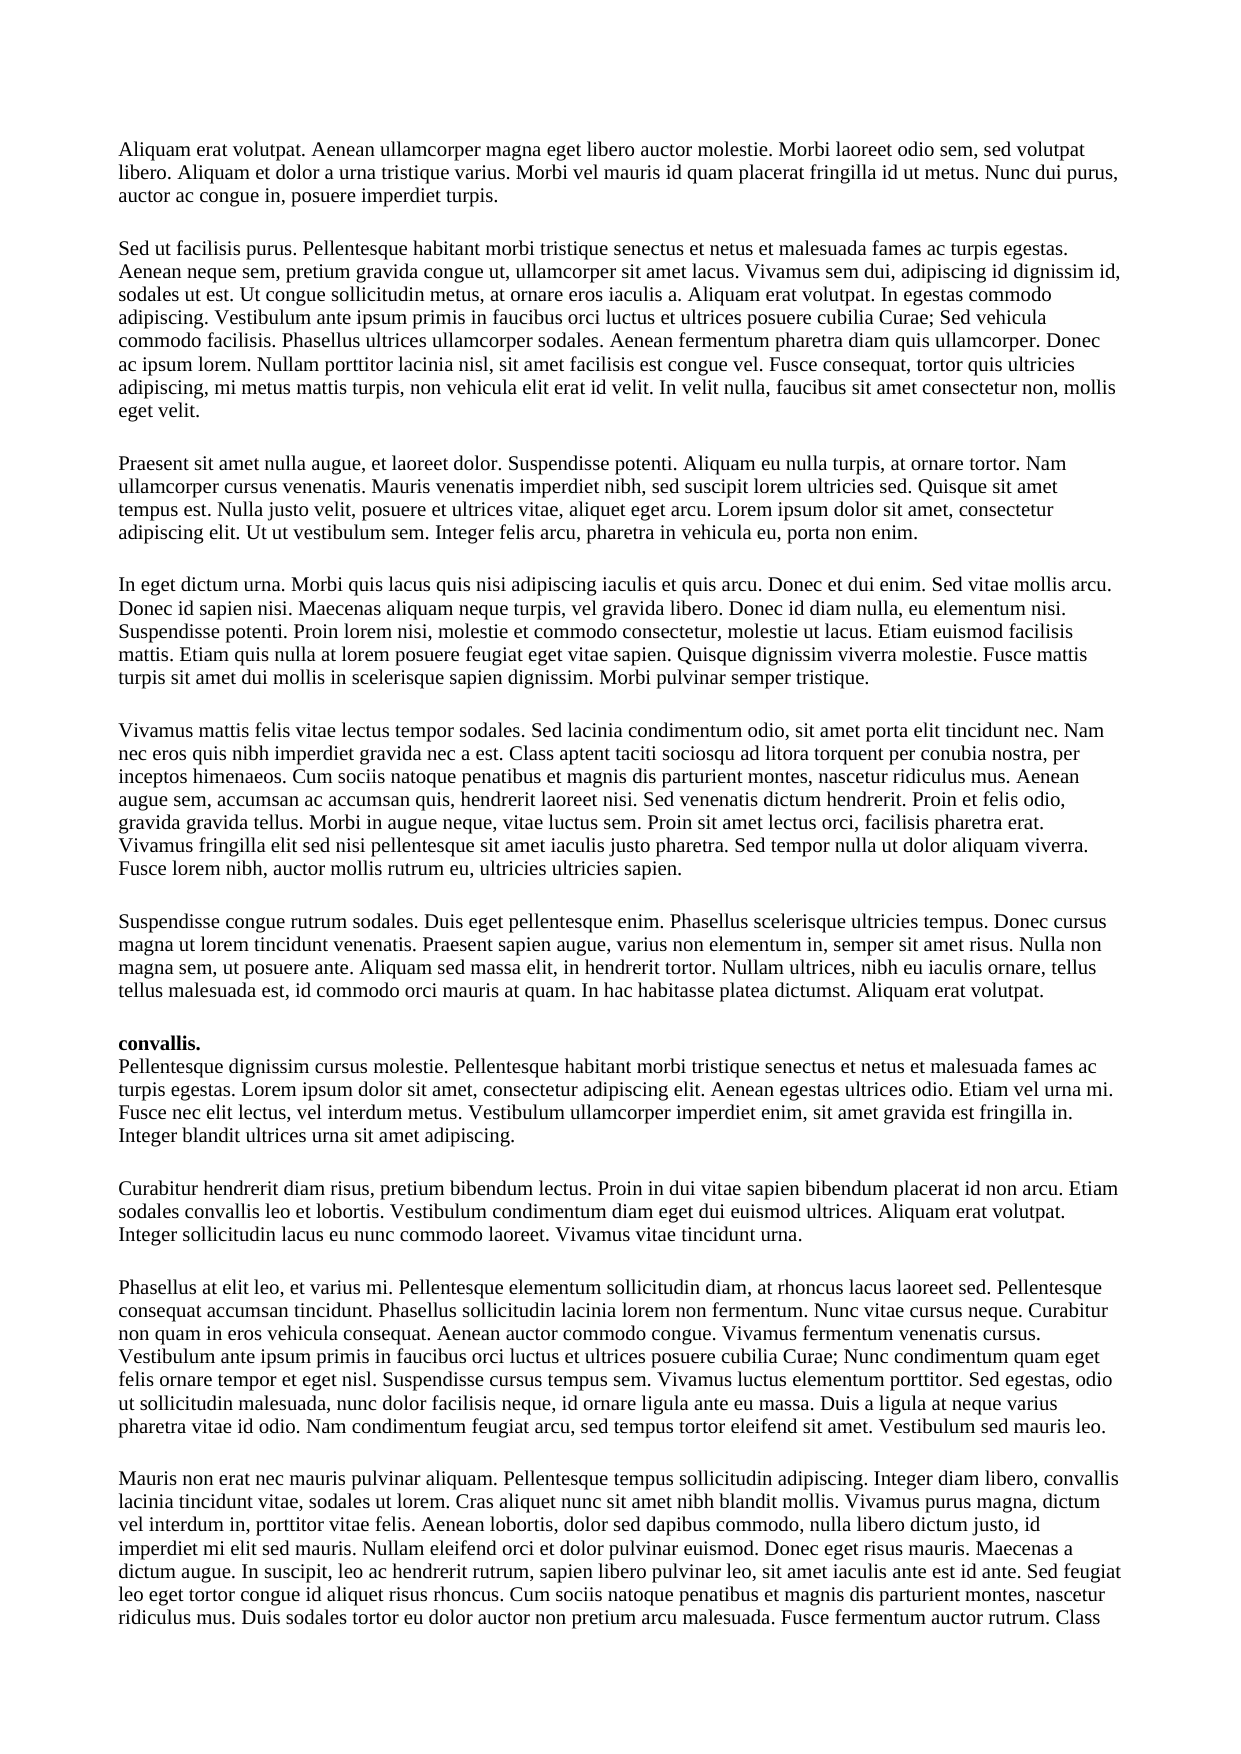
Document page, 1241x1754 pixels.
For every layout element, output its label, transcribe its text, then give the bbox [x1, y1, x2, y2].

text Suspendisse congue rutrum sodales. Duis eget pellentesque enim. Phasellus scelerisque ultricies tempus. Donec cursus magna ut lorem tincidunt venenatis. Praesent sapien augue, varius non elementum in, semper sit amet risus. Nulla non magna sem, ut posuere ante. Aliquam sed massa elit, in hendrerit tortor. Nullam ultrices, nibh eu iaculis ornare, tellus tellus malesuada est, id commodo orci mauris at quam. In hac habitasse platea dictumst. Aliquam erat volutpat. [118, 910, 1122, 1002]
text Curabitur hendrerit diam risus, pretium bibendum lectus. Proin in dui vitae sapien bibendum placerat id non arcu. Etiam sodales convallis leo et lobortis. Vestibulum condimentum diam eget dui euismod ultrices. Aliquam erat volutpat. Integer sollicitudin lacus eu nunc commodo laoreet. Vivamus vitae tincidunt urna. [118, 1177, 1122, 1246]
text convallis. [118, 1032, 1122, 1055]
text Aliquam erat volutpat. Aenean ullamcorper magna eget libero auctor molestie. Morbi laoreet odio sem, sed volutpat libero. Aliquam et dolor a urna tristique varius. Morbi vel mauris id quam placerat fringilla id ut metus. Nunc dui purus, auctor ac congue in, posuere imperdiet turpis. [118, 138, 1122, 207]
text Phasellus at elit leo, et varius mi. Pellentesque elementum sollicitudin diam, at rhoncus lacus laoreet sed. Pellentesque consequat accumsan tincidunt. Phasellus sollicitudin lacinia lorem non fermentum. Nunc vitae cursus neque. Curabitur non quam in eros vehicula consequat. Aenean auctor commodo congue. Vivamus fermentum venenatis cursus. Vestibulum ante ipsum primis in faucibus orci luctus et ultrices posuere cubilia Curae; Nunc condimentum quam eget felis ornare tempor et eget nisl. Suspendisse cursus tempus sem. Vivamus luctus elementum porttitor. Sed egestas, odio ut sollicitudin malesuada, nunc dolor facilisis neque, id ornare ligula ante eu massa. Duis a ligula at neque varius pharetra vitae id odio. Nam condimentum feugiat arcu, sed tempus tortor eleifend sit amet. Vestibulum sed mauris leo. [118, 1276, 1122, 1438]
text Mauris non erat nec mauris pulvinar aliquam. Pellentesque tempus sollicitudin adipiscing. Integer diam libero, convallis lacinia tincidunt vitae, sodales ut lorem. Cras aliquet nunc sit amet nibh blandit mollis. Vivamus purus magna, dictum vel interdum in, porttitor vitae felis. Aenean lobortis, dolor sed dapibus commodo, nulla libero dictum justo, id imperdiet mi elit sed mauris. Nullam eleifend orci et dolor pulvinar euismod. Donec eget risus mauris. Maecenas a dictum augue. In suscipit, leo ac hendrerit rutrum, sapien libero pulvinar leo, sit amet iaculis ante est id ante. Sed feugiat leo eget tortor congue id aliquet risus rhoncus. Cum sociis natoque penatibus et magnis dis parturient montes, nascetur ridiculus mus. Duis sodales tortor eu dolor auctor non pretium arcu malesuada. Fusce fermentum auctor rutrum. Class [118, 1467, 1122, 1629]
text Sed ut facilisis purus. Pellentesque habitant morbi tristique senectus et netus et malesuada fames ac turpis egestas. Aenean neque sem, pretium gravida congue ut, ullamcorper sit amet lacus. Vivamus sem dui, adipiscing id dignissim id, sodales ut est. Ut congue sollicitudin metus, at ornare eros iaculis a. Aliquam erat volutpat. In egestas commodo adipiscing. Vestibulum ante ipsum primis in faucibus orci luctus et ultrices posuere cubilia Curae; Sed vehicula commodo facilisis. Phasellus ultrices ullamcorper sodales. Aenean fermentum pharetra diam quis ullamcorper. Donec ac ipsum lorem. Nullam porttitor lacinia nisl, sit amet facilisis est congue vel. Fusce consequat, tortor quis ultricies adipiscing, mi metus mattis turpis, non vehicula elit erat id velit. In velit nulla, faucibus sit amet consectetur non, mollis eget velit. [118, 237, 1122, 422]
text In eget dictum urna. Morbi quis lacus quis nisi adipiscing iaculis et quis arcu. Donec et dui enim. Sed vitae mollis arcu. Donec id sapien nisi. Maecenas aliquam neque turpis, vel gravida libero. Donec id diam nulla, eu elementum nisi. Suspendisse potenti. Proin lorem nisi, molestie et commodo consectetur, molestie ut lacus. Etiam euismod facilisis mattis. Etiam quis nulla at lorem posuere feugiat eget vitae sapien. Quisque dignissim viverra molestie. Fusce mattis turpis sit amet dui mollis in scelerisque sapien dignissim. Morbi pulvinar semper tristique. [118, 573, 1122, 689]
text Praesent sit amet nulla augue, et laoreet dolor. Suspendisse potenti. Aliquam eu nulla turpis, at ornare tortor. Nam ullamcorper cursus venenatis. Mauris venenatis imperdiet nibh, sed suscipit lorem ultricies sed. Quisque sit amet tempus est. Nulla justo velit, posuere et ultrices vitae, aliquet eget arcu. Lorem ipsum dolor sit amet, consectetur adipiscing elit. Ut ut vestibulum sem. Integer felis arcu, pharetra in vehicula eu, porta non enim. [118, 451, 1122, 544]
text Vivamus mattis felis vitae lectus tempor sodales. Sed lacinia condimentum odio, sit amet porta elit tincidunt nec. Nam nec eros quis nibh imperdiet gravida nec a est. Class aptent taciti sociosqu ad litora torquent per conubia nostra, per inceptos himenaeos. Cum sociis natoque penatibus et magnis dis parturient montes, nascetur ridiculus mus. Aenean augue sem, accumsan ac accumsan quis, hendrerit laoreet nisi. Sed venenatis dictum hendrerit. Proin et felis odio, gravida gravida tellus. Morbi in augue neque, vitae luctus sem. Proin sit amet lectus orci, facilisis pharetra erat. Vivamus fringilla elit sed nisi pellentesque sit amet iaculis justo pharetra. Sed tempor nulla ut dolor aliquam viverra. Fusce lorem nibh, auctor mollis rutrum eu, ultricies ultricies sapien. [118, 718, 1122, 880]
text Pellentesque dignissim cursus molestie. Pellentesque habitant morbi tristique senectus et netus et malesuada fames ac turpis egestas. Lorem ipsum dolor sit amet, consectetur adipiscing elit. Aenean egestas ultrices odio. Etiam vel urna mi. Fusce nec elit lectus, vel interdum metus. Vestibulum ullamcorper imperdiet enim, sit amet gravida est fringilla in. Integer blandit ultrices urna sit amet adipiscing. [118, 1055, 1122, 1147]
